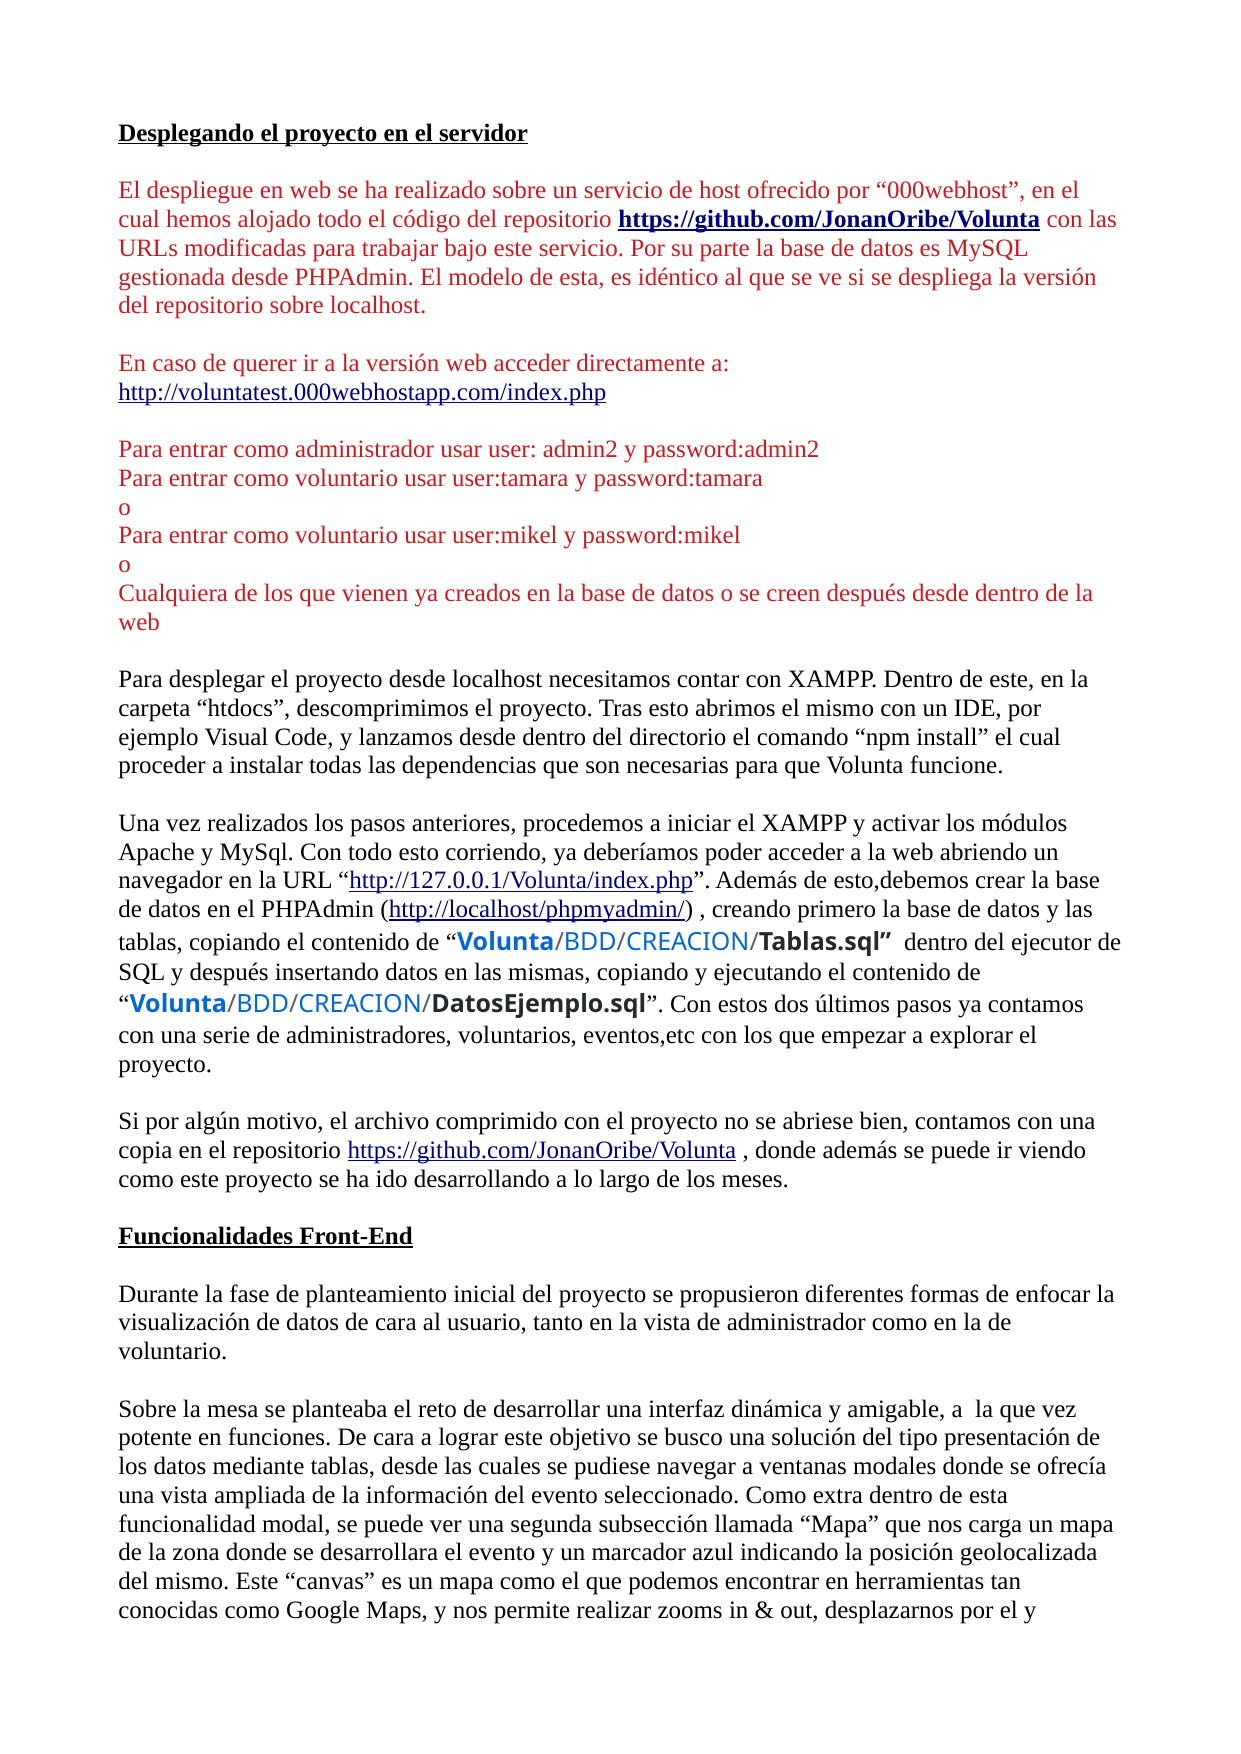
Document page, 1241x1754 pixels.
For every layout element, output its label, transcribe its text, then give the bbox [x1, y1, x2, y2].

text Durante la fase de planteamiento inicial del proyecto se propusieron diferentes formas de enfocar la visualización de datos de cara al usuario, tanto en la vista de administrador como en la de voluntario. [118, 1279, 1122, 1365]
text o [118, 492, 1122, 521]
text o [118, 549, 1122, 578]
text Para entrar como voluntario usar user:mikel y password:mikel [118, 521, 1122, 549]
text Si por algún motivo, el archivo comprimido con el proyecto no se abriese bien, contamos con una copia en el repositorio https://github.com/JonanOribe/Volunta , donde además se puede ir viendo como este proyecto se ha ido desarrollando a lo largo de los meses. [118, 1106, 1122, 1192]
text Sobre la mesa se planteaba el reto de desarrollar una interfaz dinámica y amigable, a la que vez potente en funciones. De cara a lograr este objetivo se busco una solución del tipo presentación de los datos mediante tablas, desde las cuales se pudiese navegar a ventanas modales donde se ofrecía una vista ampliada de la información del evento seleccionado. Como extra dentro de esta funcionalidad modal, se puede ver una segunda subsección llamada “Mapa” que nos carga un mapa de la zona donde se desarrollara el evento y un marcador azul indicando la posición geolocalizada del mismo. Este “canvas” es un mapa como el que podemos encontrar en herramientas tan conocidas como Google Maps, y nos permite realizar zooms in & out, desplazarnos por el y [118, 1394, 1122, 1624]
text Para entrar como administrador usar user: admin2 y password:admin2 [118, 434, 1122, 463]
text El despliegue en web se ha realizado sobre un servicio de host ofrecido por “000webhost”, en el cual hemos alojado todo el código del repositorio https://github.com/JonanOribe/Volunta con las URLs modificadas para trabajar bajo este servicio. Por su parte la base de datos es MySQL gestionada desde PHPAdmin. El modelo de esta, es idéntico al que se ve si se despliega la versión del repositorio sobre localhost. [118, 176, 1122, 319]
text Para desplegar el proyecto desde localhost necesitamos contar con XAMPP. Dentro de este, en la carpeta “htdocs”, descomprimimos el proyecto. Tras esto abrimos el mismo con un IDE, por ejemplo Visual Code, y lanzamos desde dentro del directorio el comando “npm install” el cual proceder a instalar todas las dependencias que son necesarias para que Volunta funcione. [118, 664, 1122, 779]
text Desplegando el proyecto en el servidor [118, 118, 1122, 147]
text Funcionalidades Front-End [118, 1221, 1122, 1250]
text Cualquiera de los que vienen ya creados en la base de datos o se creen después desde dentro de la web [118, 578, 1122, 636]
text Para entrar como voluntario usar user:tamara y password:tamara [118, 463, 1122, 492]
text En caso de querer ir a la versión web acceder directamente a: http://voluntatest.000webhostapp.com/index.php [118, 348, 1122, 406]
text Una vez realizados los pasos anteriores, procedemos a iniciar el XAMPP y activar los módulos Apache y MySql. Con todo esto corriendo, ya deberíamos poder acceder a la web abriendo un navegador en la URL “http://127.0.0.1/Volunta/index.php”. Además de esto,debemos crear la base de datos en el PHPAdmin (http://localhost/phpmyadmin/) , creando primero la base de datos y las tablas, copiando el contenido de “Volunta/BDD/CREACION/Tablas.sql” dentro del ejecutor de SQL y después insertando datos en las mismas, copiando y ejecutando el contenido de “Volunta/BDD/CREACION/DatosEjemplo.sql”. Con estos dos últimos pasos ya contamos con una serie de administradores, voluntarios, eventos,etc con los que empezar a explorar el proyecto. [118, 808, 1122, 1077]
